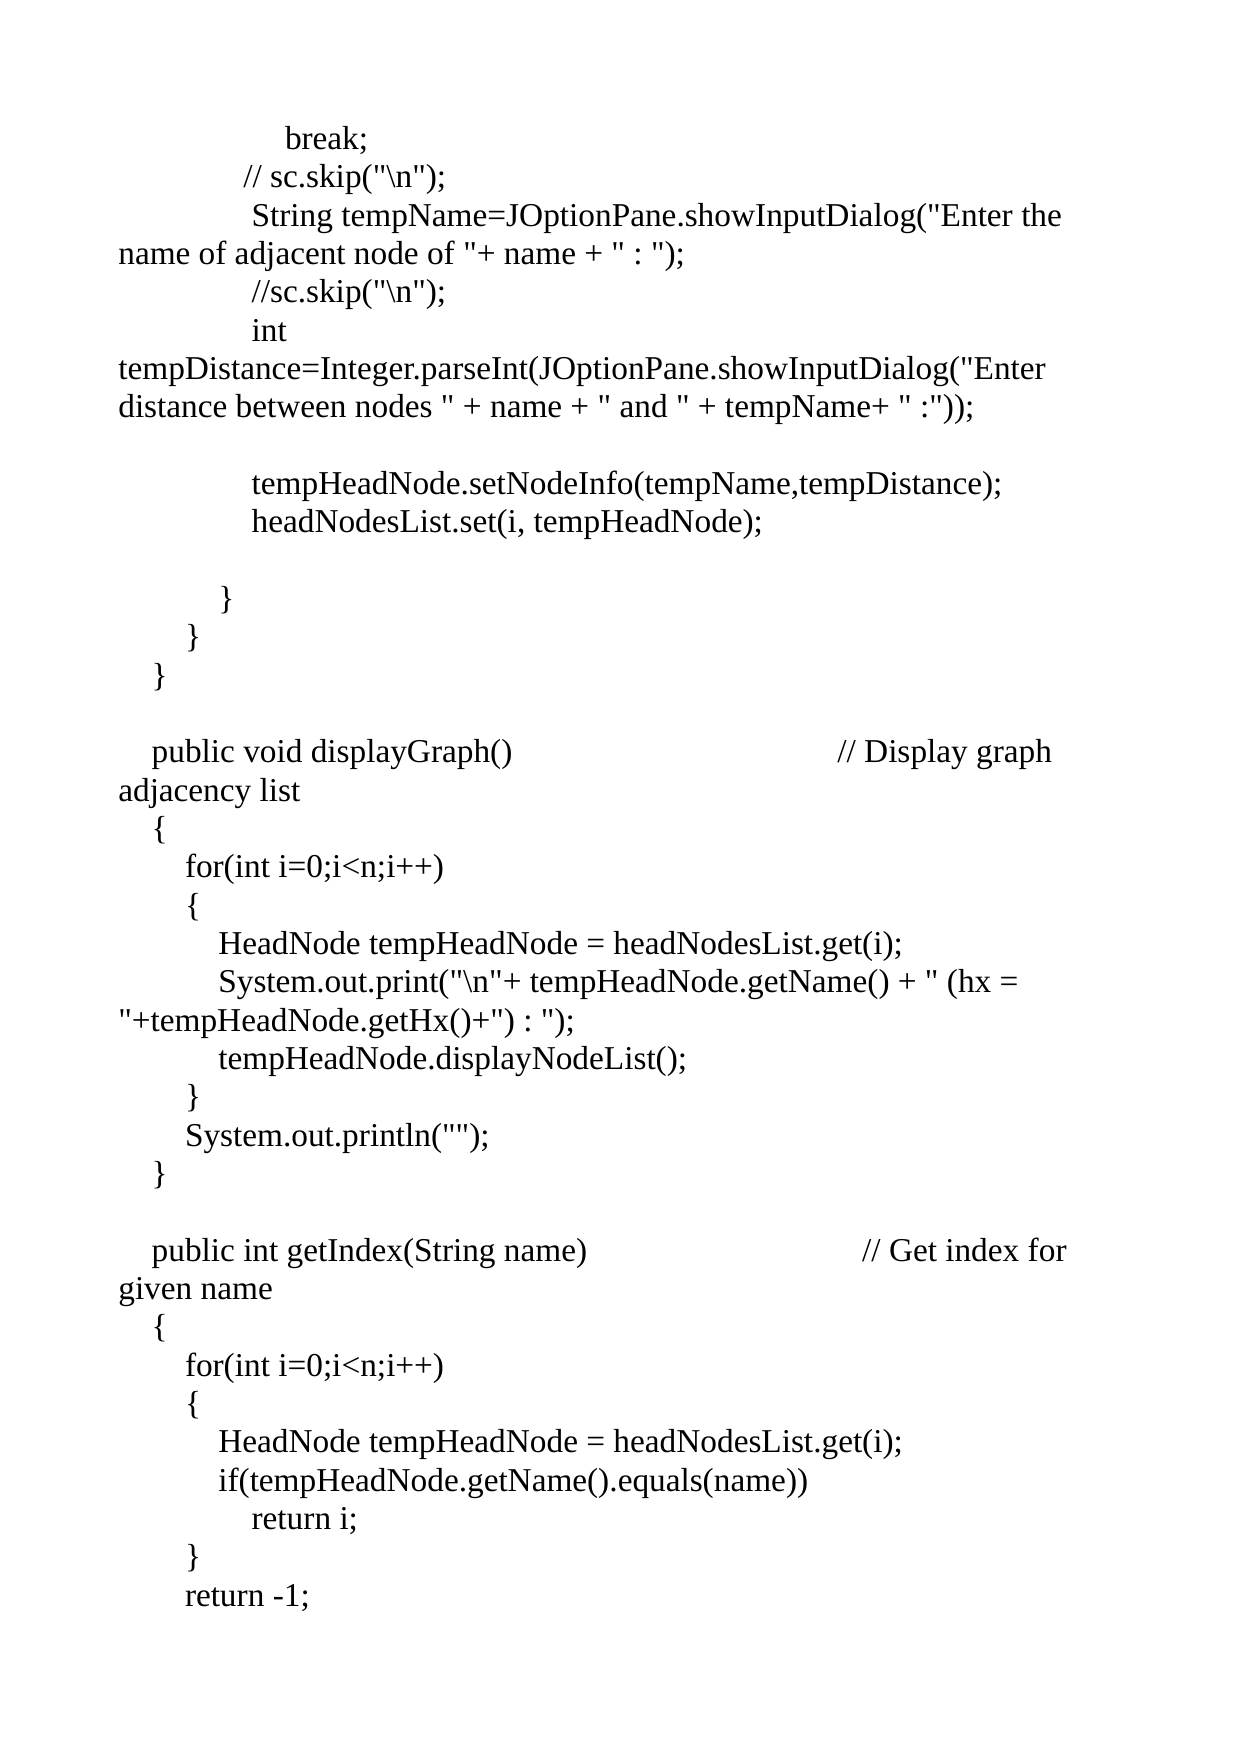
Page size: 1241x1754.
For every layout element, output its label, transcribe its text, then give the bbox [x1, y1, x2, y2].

text if(tempHeadNode.getName().equals(name)) [118, 1460, 1122, 1498]
text } [118, 616, 1122, 655]
text tempHeadNode.setNodeInfo(tempName,tempDistance); [118, 463, 1122, 501]
text return i; [118, 1498, 1122, 1536]
text for(int i=0;i<n;i++) [118, 846, 1122, 885]
text { [118, 1383, 1122, 1421]
text } [118, 655, 1122, 693]
text System.out.print("\n"+ tempHeadNode.getName() + " (hx = "+tempHeadNode.getHx()+") : "); [118, 961, 1122, 1038]
text } [118, 1153, 1122, 1191]
text for(int i=0;i<n;i++) [118, 1345, 1122, 1383]
text headNodesList.set(i, tempHeadNode); [118, 501, 1122, 540]
text HeadNode tempHeadNode = headNodesList.get(i); [118, 1421, 1122, 1460]
text { [118, 1306, 1122, 1345]
text HeadNode tempHeadNode = headNodesList.get(i); [118, 923, 1122, 961]
text tempHeadNode.displayNodeList(); [118, 1038, 1122, 1076]
text // sc.skip("\n"); [118, 156, 1122, 195]
text return -1; [118, 1575, 1122, 1613]
text break; [118, 118, 1122, 156]
text { [118, 808, 1122, 846]
text String tempName=JOptionPane.showInputDialog("Enter the name of adjacent node of "+ name + " : "); [118, 195, 1122, 271]
text public int getIndex(String name) // Get index for given name [118, 1230, 1122, 1306]
text public void displayGraph() // Display graph adjacency list [118, 731, 1122, 808]
text int tempDistance=Integer.parseInt(JOptionPane.showInputDialog("Enter distance between nodes " + name + " and " + tempName+ " :")); [118, 310, 1122, 425]
text } [118, 1076, 1122, 1115]
text System.out.println(""); [118, 1115, 1122, 1153]
text { [118, 885, 1122, 923]
text } [118, 1536, 1122, 1575]
text } [118, 578, 1122, 616]
text //sc.skip("\n"); [118, 271, 1122, 310]
